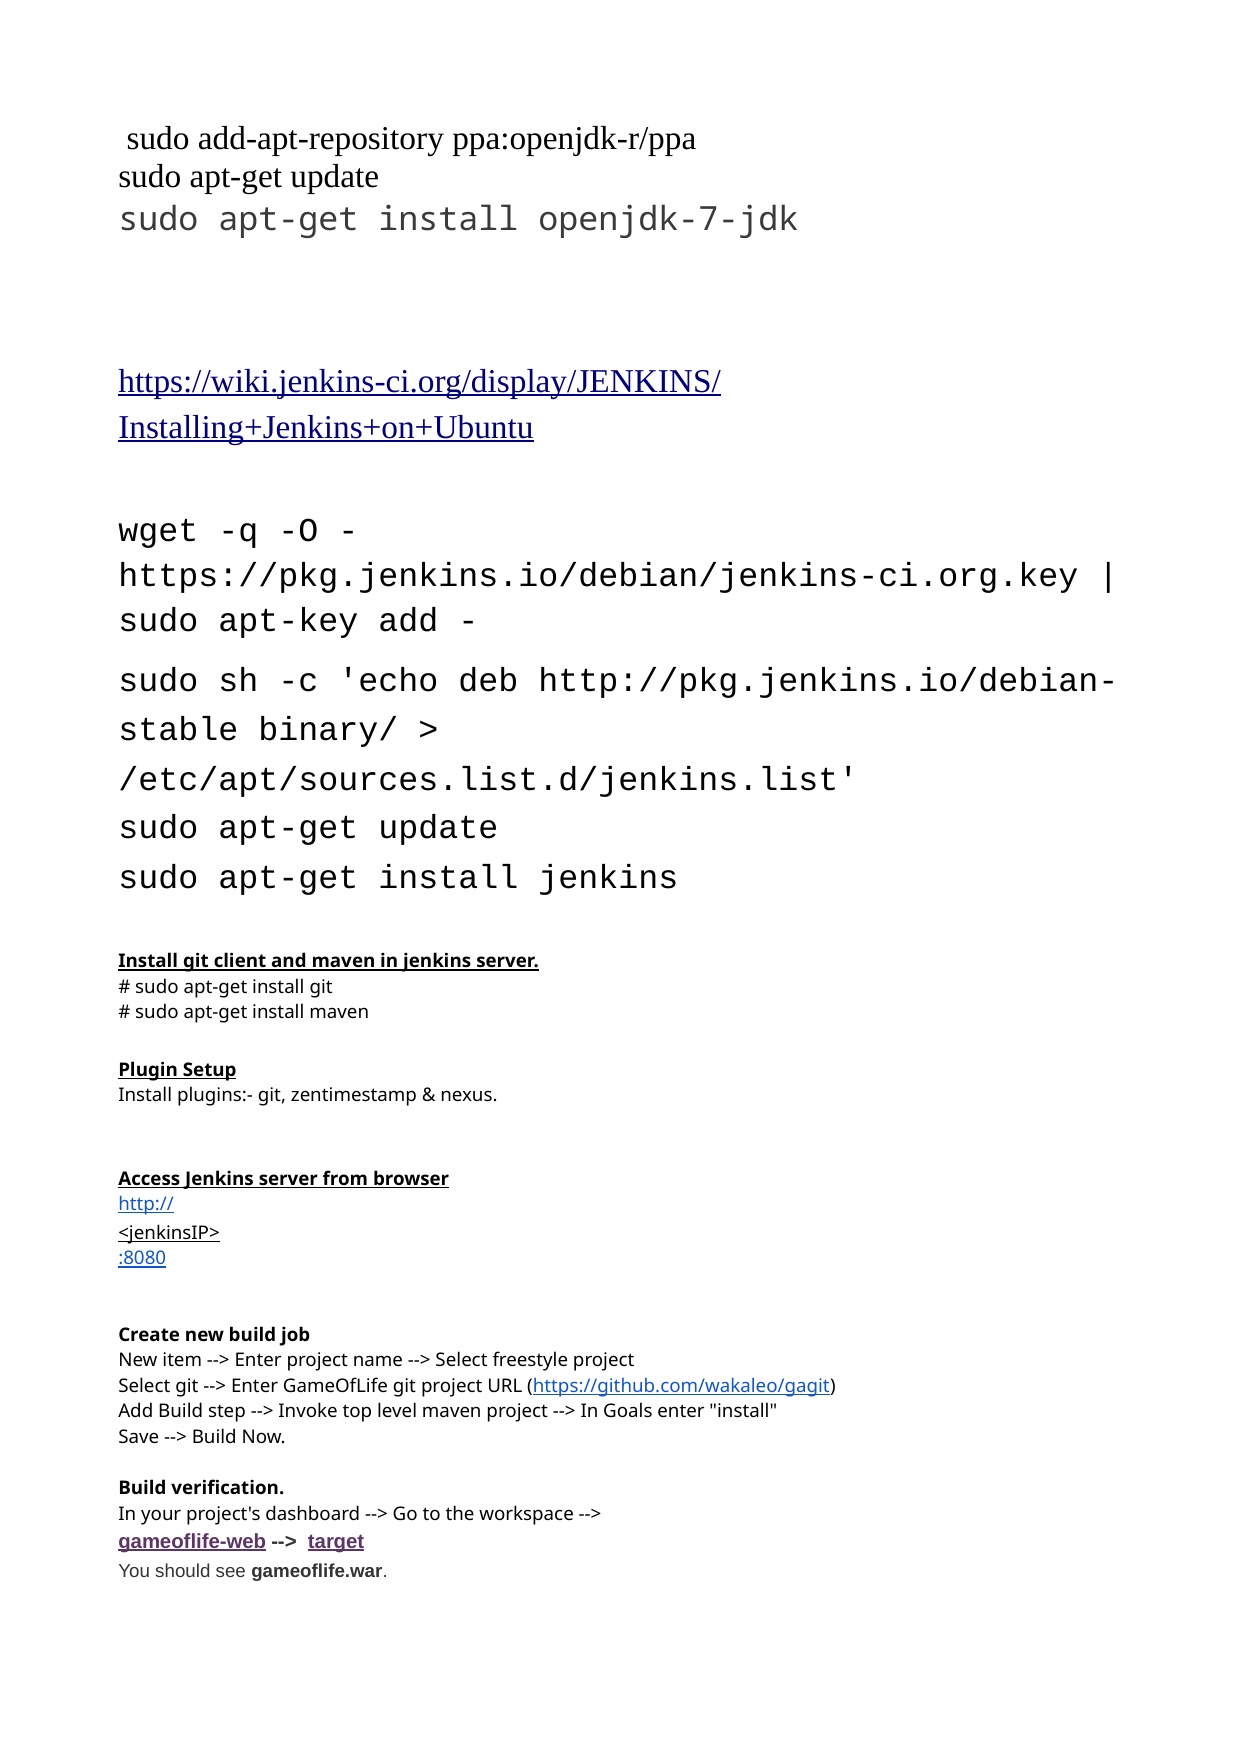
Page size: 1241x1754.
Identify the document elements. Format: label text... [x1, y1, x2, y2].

text http:// [118, 1190, 1122, 1216]
text https://wiki.jenkins-ci.org/display/JENKINS/Installing+Jenkins+on+Ubuntu [118, 361, 1122, 446]
text Install git client and maven in jenkins server. [118, 948, 1122, 973]
text New item --> Enter project name --> Select freestyle project [118, 1347, 1122, 1372]
text sudo apt-get install jenkins [118, 860, 1122, 898]
text ​Plugin Setup [118, 1053, 1122, 1082]
text Build verification. [118, 1474, 1122, 1500]
text sudo apt-get update [118, 811, 1122, 849]
text sudo add-apt-repository ppa:openjdk-r/ppa [118, 118, 1122, 156]
text # sudo apt-get install maven [118, 999, 1122, 1024]
text ​​ [118, 909, 1122, 948]
text Add Build step --> Invoke top level maven project --> In Goals enter "install" [118, 1398, 1122, 1423]
text :8080 [118, 1244, 1122, 1270]
text # sudo apt-get install git [118, 973, 1122, 999]
text ​<jenkinsIP>​ [118, 1216, 1122, 1244]
text Install plugins:- git, zentimestamp & nexus.​ [118, 1082, 1122, 1107]
text Save --> Build Now. [118, 1423, 1122, 1449]
text wget -q -O - https://pkg.jenkins.io/debian/jenkins-ci.org.key | sudo apt-key add - [118, 468, 1122, 642]
text sudo apt-get update [118, 156, 1122, 195]
text gameoflife-web --> target [118, 1525, 1122, 1553]
text Access Jenkins server from browser [118, 1165, 1122, 1190]
text You should see gameoflife.war. [118, 1553, 1122, 1582]
text sudo sh -c 'echo deb http://pkg.jenkins.io/debian-stable binary/ > /etc/apt/sources.list.d/jenkins.list' [118, 664, 1122, 800]
text ​​ [118, 1136, 1122, 1165]
text In your project's dashboard --> Go to the workspace --> [118, 1500, 1122, 1525]
text Create new build job [118, 1321, 1122, 1347]
text sudo apt-get install openjdk-7-jdk [118, 195, 1122, 240]
text Select git --> Enter GameOfLife git project URL (https://github.com/wakaleo/gagit) [118, 1372, 1122, 1398]
